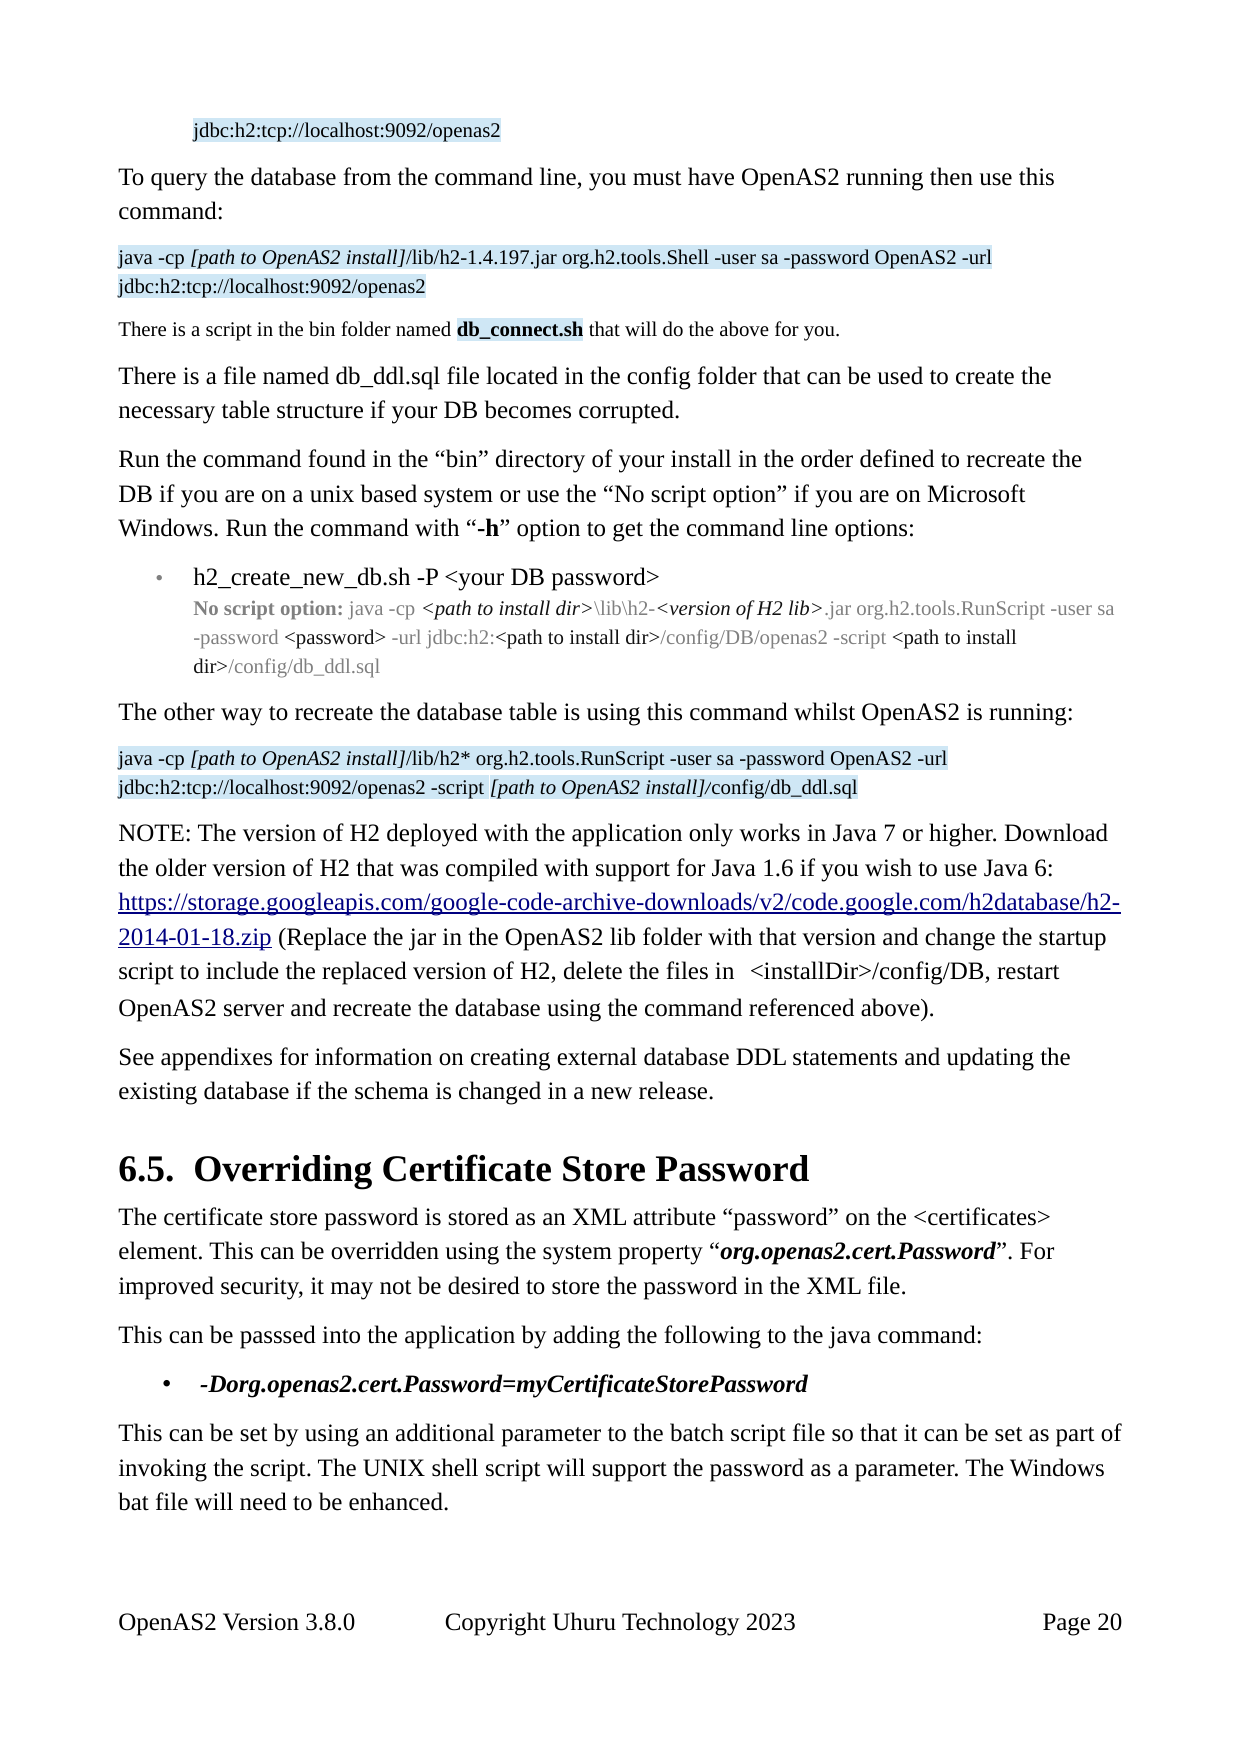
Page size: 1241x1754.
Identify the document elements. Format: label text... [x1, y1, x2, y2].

text There is a file named db_ddl.sql file located in the config folder that can be used to create the necessary table structure if your DB becomes corrupted. [118, 361, 1122, 424]
text NOTE: The version of H2 deployed with the application only works in Java 7 or higher. Download the older version of H2 that was compiled with support for Java 1.6 if you wish to use Java 6: https://storage.googleapis.com/google-code-archive-downloads/v2/code.google.com/h2database/h2-2014-01-18.zip (Replace the jar in the OpenAS2 lib folder with that version and change the startup script to include the replaced version of H2, delete the files in <installDir>/config/DB, restart OpenAS2 server and recreate the database using the command referenced above). [118, 818, 1122, 1022]
text This can be passsed into the application by adding the following to the java command: [118, 1320, 1122, 1349]
text See appendixes for information on creating external database DDL statements and updating the existing database if the schema is changed in a new release. [118, 1042, 1122, 1105]
subtitle Overriding Certificate Store Password [118, 1146, 1122, 1189]
text There is a script in the bin folder named db_connect.sh that will do the above for you. [118, 317, 1122, 341]
list h2_create_new_db.sh -P <your DB password> No script option: java -cp <path to install dir>\lib\h2-<version of H2 lib>.jar org.h2.tools.RunScript -user sa -password <password> -url jdbc:h2:<path to install dir>/config/DB/openas2 -script <path to install dir>/config/db_ddl.sql [156, 562, 1122, 678]
text The other way to recreate the database table is using this command whilst OpenAS2 is running: [118, 697, 1122, 726]
text java -cp [path to OpenAS2 install]/lib/h2-1.4.197.jar org.h2.tools.Shell -user sa -password OpenAS2 -url jdbc:h2:tcp://localhost:9092/openas2 [118, 245, 1122, 298]
text The certificate store password is stored as an XML attribute “password” on the <certificates> element. This can be overridden using the system property “org.openas2.cert.Password”. For improved security, it may not be desired to store the password in the XML file. [118, 1202, 1122, 1300]
text Run the command found in the “bin” directory of your install in the order defined to recreate the DB if you are on a unix based system or use the “No script option” if you are on Microsoft Windows. Run the command with “-h” option to get the command line options: [118, 444, 1122, 542]
text jdbc:h2:tcp://localhost:9092/openas2 [193, 118, 1122, 142]
text This can be set by using an additional parameter to the batch script file so that it can be set as part of invoking the script. The UNIX shell script will support the password as a parameter. The Windows bat file will need to be enhanced. [118, 1418, 1122, 1516]
list -Dorg.openas2.cert.Password=myCertificateStorePassword [162, 1369, 1122, 1398]
text To query the database from the command line, you must have OpenAS2 running then use this command: [118, 162, 1122, 225]
text java -cp [path to OpenAS2 install]/lib/h2* org.h2.tools.RunScript -user sa -password OpenAS2 -url jdbc:h2:tcp://localhost:9092/openas2 -script [path to OpenAS2 install]/config/db_ddl.sql [118, 746, 1122, 799]
